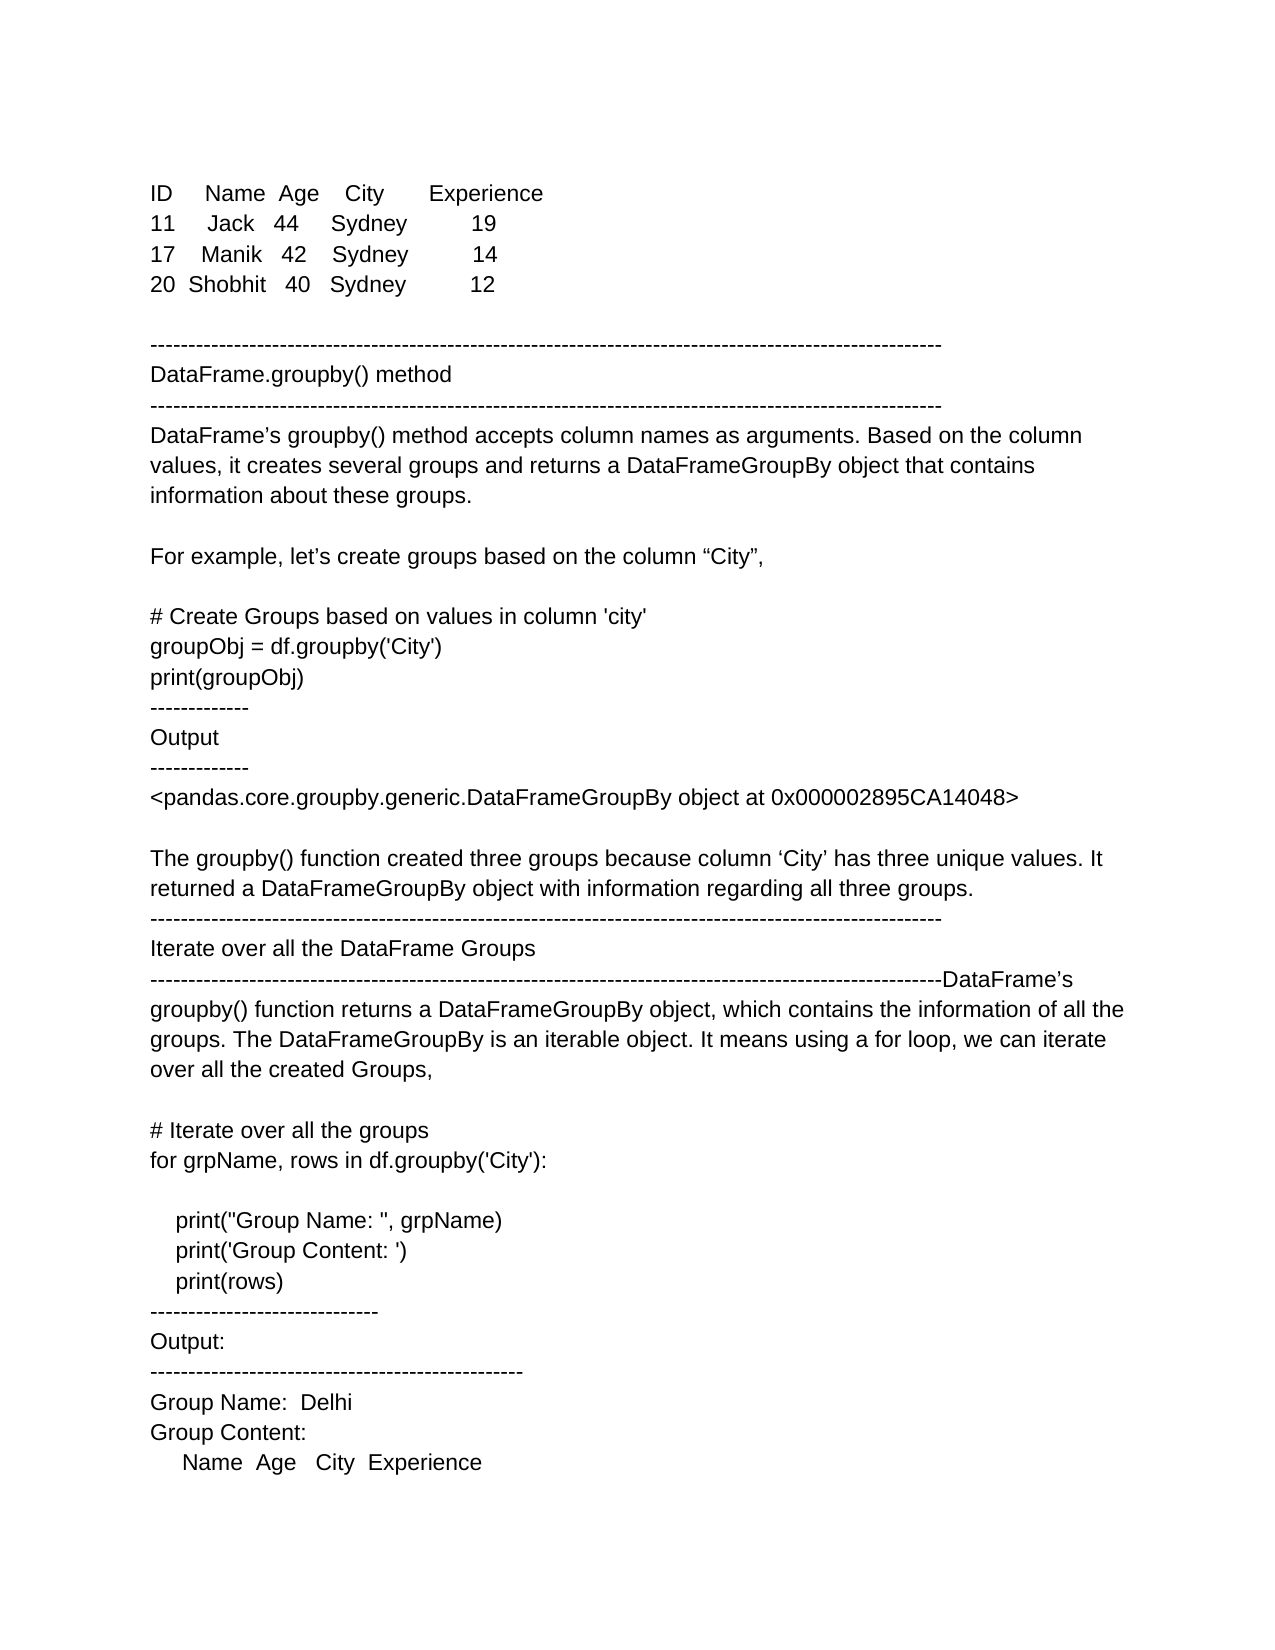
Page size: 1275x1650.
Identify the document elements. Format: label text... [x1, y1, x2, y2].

text Name Age City Experience [150, 1449, 1125, 1475]
text ------------- [150, 754, 1125, 781]
text print('Group Content: ') [150, 1237, 1125, 1264]
text 17 Manik 42 Sydney 14 [150, 241, 1125, 267]
text print(rows) [150, 1268, 1125, 1294]
text for grpName, rows in df.groupby('City'): [150, 1147, 1125, 1173]
text ------------------------------------------------- [150, 1358, 1125, 1385]
text -------------------------------------------------------------------------------------------------------- [150, 905, 1125, 932]
text groupObj = df.groupby('City') [150, 633, 1125, 660]
text ------------------------------ [150, 1298, 1125, 1324]
text Group Name: Delhi [150, 1388, 1125, 1415]
text # Create Groups based on values in column 'city' [150, 603, 1125, 629]
text print("Group Name: ", grpName) [150, 1207, 1125, 1234]
text The groupby() function created three groups because column ‘City’ has three unique values. It returned a DataFrameGroupBy object with information regarding all three groups. [150, 845, 1125, 901]
text 20 Shobhit 40 Sydney 12 [150, 271, 1125, 297]
text -------------------------------------------------------------------------------------------------------- [150, 331, 1125, 358]
text DataFrame.groupby() method [150, 361, 1125, 388]
text For example, let’s create groups based on the column “City”, [150, 543, 1125, 569]
text <pandas.core.groupby.generic.DataFrameGroupBy object at 0x000002895CA14048> [150, 784, 1125, 811]
text Group Content: [150, 1419, 1125, 1445]
text ID Name Age City Experience [150, 180, 1125, 207]
text --------------------------------------------------------------------------------------------------------DataFrame’s groupby() function returns a DataFrameGroupBy object, which contains the information of all the groups. The DataFrameGroupBy is an iterable object. It means using a for loop, we can iterate over all the created Groups, [150, 966, 1125, 1083]
text # Iterate over all the groups [150, 1117, 1125, 1143]
text print(groupObj) [150, 663, 1125, 690]
text Output [150, 724, 1125, 750]
text ------------- [150, 694, 1125, 720]
text -------------------------------------------------------------------------------------------------------- [150, 392, 1125, 418]
text 11 Jack 44 Sydney 19 [150, 210, 1125, 237]
text Iterate over all the DataFrame Groups [150, 935, 1125, 962]
text DataFrame’s groupby() method accepts column names as arguments. Based on the column values, it creates several groups and returns a DataFrameGroupBy object that contains information about these groups. [150, 422, 1125, 509]
text Output: [150, 1328, 1125, 1354]
